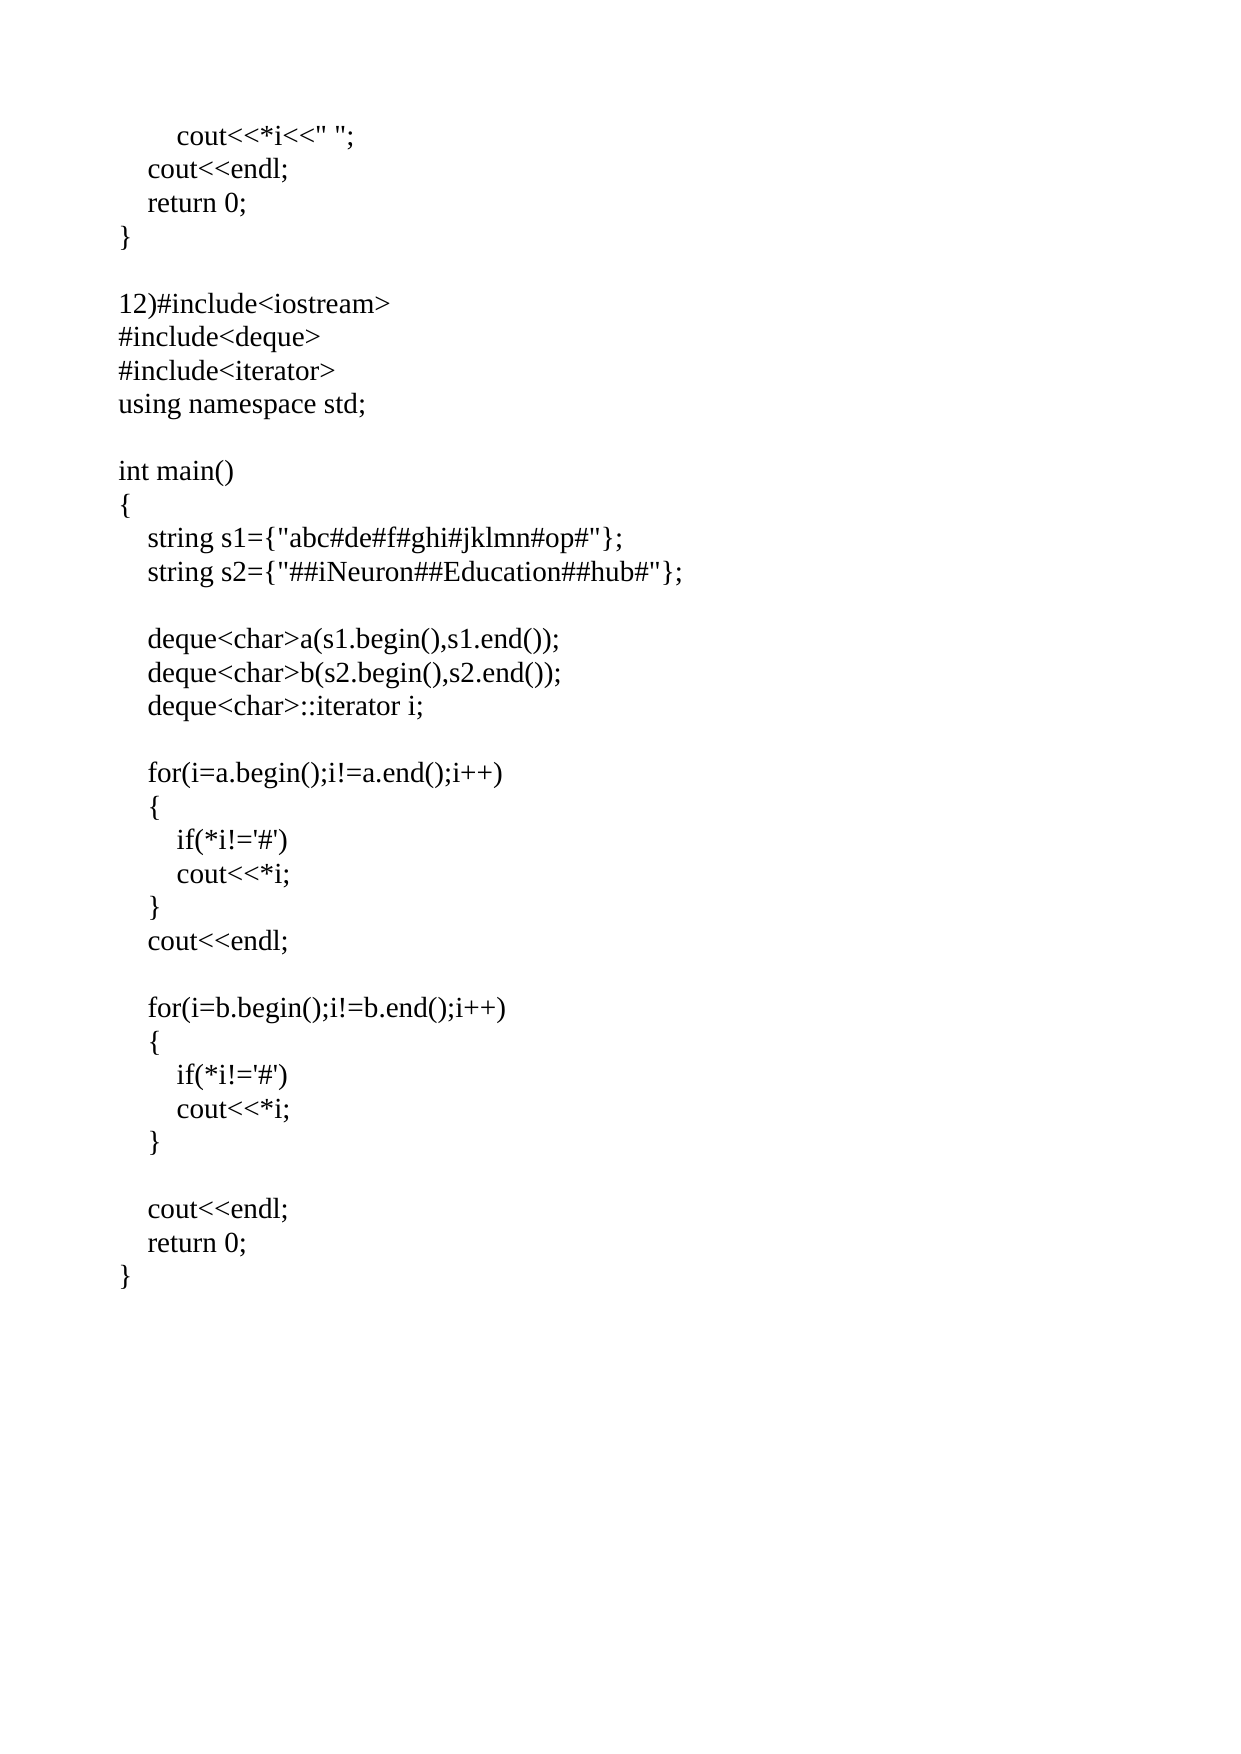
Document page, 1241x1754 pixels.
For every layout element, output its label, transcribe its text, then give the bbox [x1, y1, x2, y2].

text } [118, 889, 1122, 923]
text int main() [118, 453, 1122, 487]
text for(i=b.begin();i!=b.end();i++) [118, 990, 1122, 1024]
text { [118, 1024, 1122, 1057]
text } [118, 1124, 1122, 1158]
text deque<char>b(s2.begin(),s2.end()); [118, 655, 1122, 688]
text #include<iterator> [118, 353, 1122, 386]
text deque<char>::iterator i; [118, 688, 1122, 722]
text #include<deque> [118, 319, 1122, 353]
text return 0; [118, 1225, 1122, 1258]
text } [118, 219, 1122, 252]
text string s2={"##iNeuron##Education##hub#"}; [118, 554, 1122, 588]
text 12)#include<iostream> [118, 286, 1122, 319]
text deque<char>a(s1.begin(),s1.end()); [118, 621, 1122, 655]
text { [118, 789, 1122, 822]
text } [118, 1258, 1122, 1292]
text cout<<*i<<" "; [118, 118, 1122, 152]
text cout<<*i; [118, 1091, 1122, 1124]
text cout<<endl; [118, 152, 1122, 185]
text cout<<endl; [118, 1191, 1122, 1225]
text string s1={"abc#de#f#ghi#jklmn#op#"}; [118, 521, 1122, 554]
text if(*i!='#') [118, 822, 1122, 856]
text if(*i!='#') [118, 1057, 1122, 1091]
text cout<<*i; [118, 856, 1122, 889]
text { [118, 487, 1122, 521]
text using namespace std; [118, 386, 1122, 420]
text return 0; [118, 185, 1122, 219]
text cout<<endl; [118, 923, 1122, 957]
text for(i=a.begin();i!=a.end();i++) [118, 755, 1122, 789]
